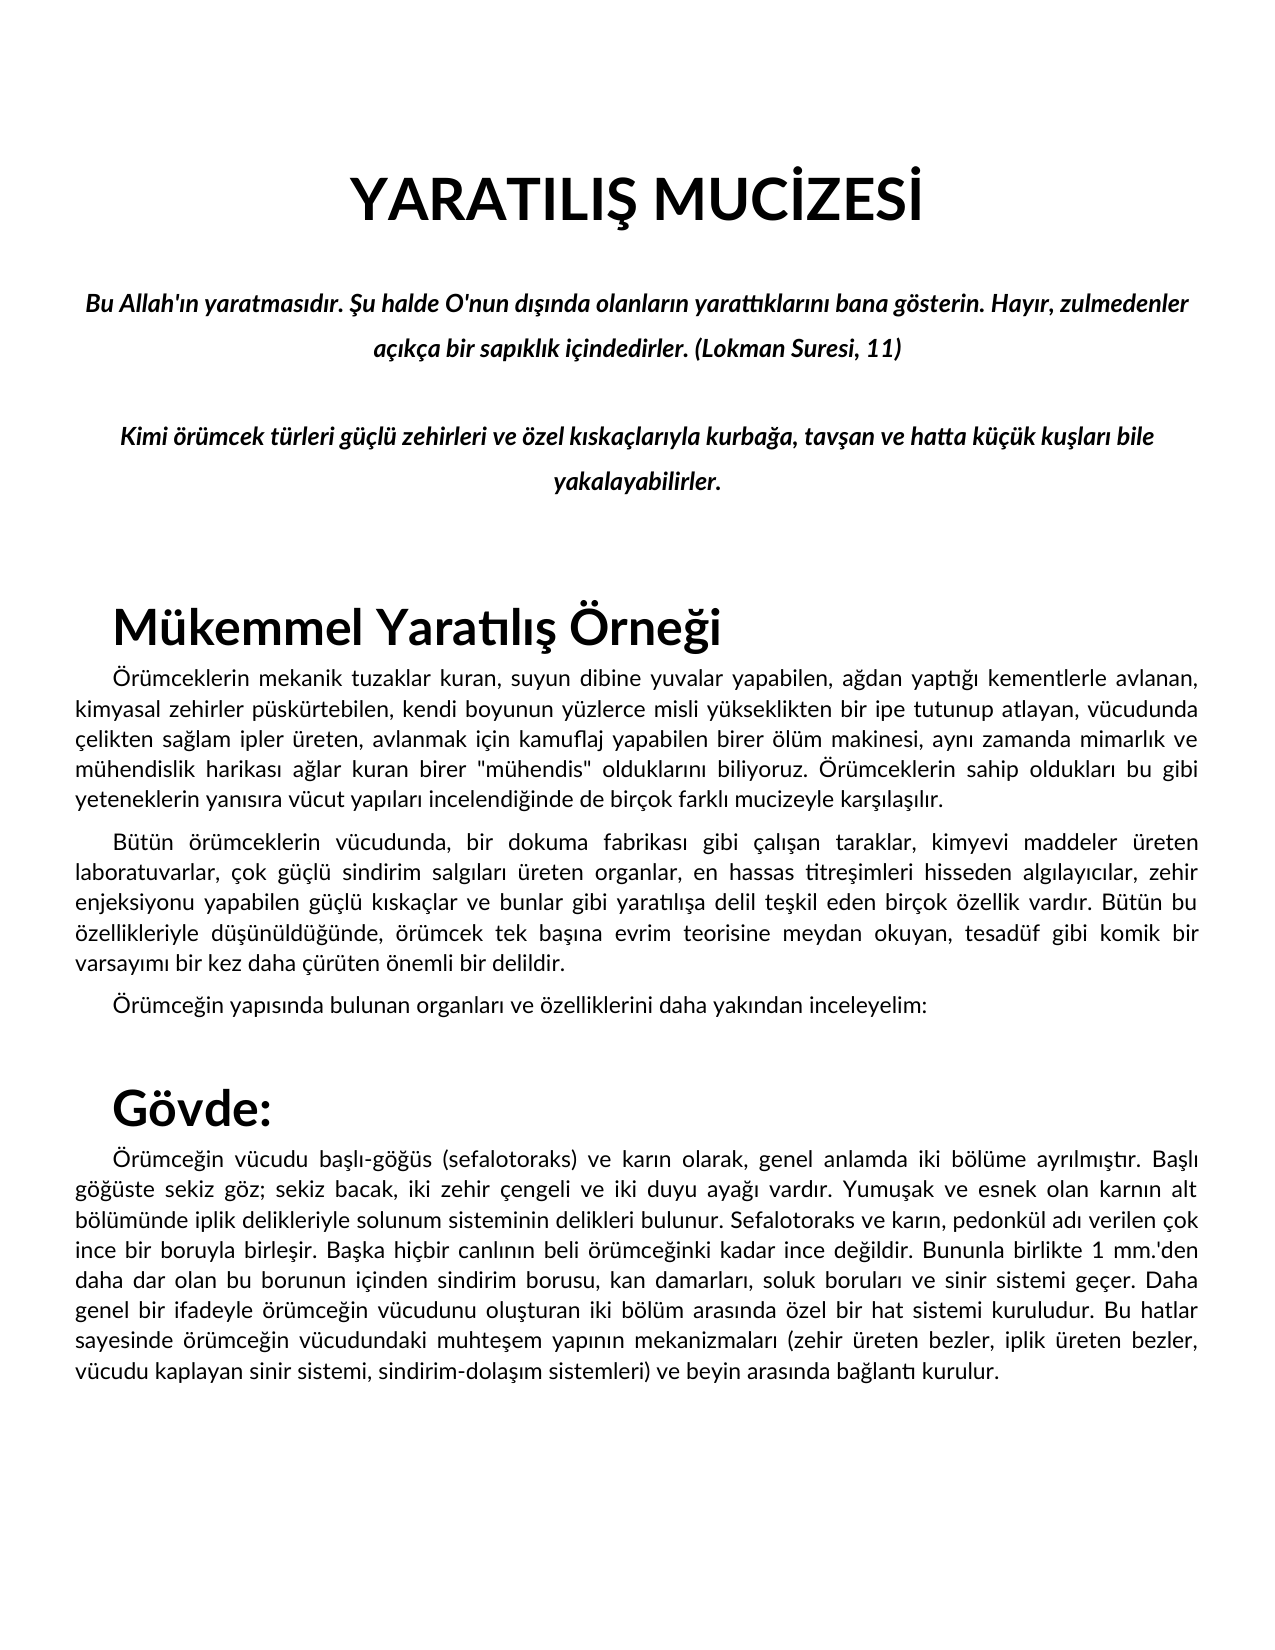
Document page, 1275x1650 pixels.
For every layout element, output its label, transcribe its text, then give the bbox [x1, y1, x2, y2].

text Örümceklerin mekanik tuzaklar kuran, suyun dibine yuvalar yapabilen, ağdan yaptığı kementlerle avlanan, kimyasal zehirler püskürtebilen, kendi boyunun yüzlerce misli yükseklikten bir ipe tutunup atlayan, vücudunda çelikten sağlam ipler üreten, avlanmak için kamuflaj yapabilen birer ölüm makinesi, aynı zamanda mimarlık ve mühendislik harikası ağlar kuran birer "mühendis" olduklarını biliyoruz. Örümceklerin sahip oldukları bu gibi yeteneklerin yanısıra vücut yapıları incelendiğinde de birçok farklı mucizeyle karşılaşılır. [75, 664, 1200, 812]
subtitle YARATILIŞ MUCİZESİ [75, 162, 1200, 232]
text Kimi örümcek türleri güçlü zehirleri ve özel kıskaçlarıyla kurbağa, tavşan ve hatta küçük kuşları bile yakalayabilirler. [75, 420, 1200, 495]
subtitle Gövde: [112, 1077, 1200, 1137]
text Bu Allah'ın yaratmasıdır. Şu halde O'nun dışında olanların yarattıklarını bana gösterin. Hayır, zulmedenler açıkça bir sapıklık içindedirler. (Lokman Suresi, 11) [75, 288, 1200, 363]
subtitle Mükemmel Yaratılış Örneği [112, 596, 1200, 656]
text Örümceğin vücudu başlı-göğüs (sefalotoraks) ve karın olarak, genel anlamda iki bölüme ayrılmıştır. Başlı göğüste sekiz göz; sekiz bacak, iki zehir çengeli ve iki duyu ayağı vardır. Yumuşak ve esnek olan karnın alt bölümünde iplik delikleriyle solunum sisteminin delikleri bulunur. Sefalotoraks ve karın, pedonkül adı verilen çok ince bir boruyla birleşir. Başka hiçbir canlının beli örümceğinki kadar ince değildir. Bununla birlikte 1 mm.'den daha dar olan bu borunun içinden sindirim borusu, kan damarları, soluk boruları ve sinir sistemi geçer. Daha genel bir ifadeyle örümceğin vücudunu oluşturan iki bölüm arasında özel bir hat sistemi kuruludur. Bu hatlar sayesinde örümceğin vücudundaki muhteşem yapının mekanizmaları (zehir üreten bezler, iplik üreten bezler, vücudu kaplayan sinir sistemi, sindirim-dolaşım sistemleri) ve beyin arasında bağlantı kurulur. [75, 1145, 1200, 1384]
text Örümceğin yapısında bulunan organları ve özelliklerini daha yakından inceleyelim: [75, 991, 1200, 1019]
text Bütün örümceklerin vücudunda, bir dokuma fabrikası gibi çalışan taraklar, kimyevi maddeler üreten laboratuvarlar, çok güçlü sindirim salgıları üreten organlar, en hassas titreşimleri hisseden algılayıcılar, zehir enjeksiyonu yapabilen güçlü kıskaçlar ve bunlar gibi yaratılışa delil teşkil eden birçok özellik vardır. Bütün bu özellikleriyle düşünüldüğünde, örümcek tek başına evrim teorisine meydan okuyan, tesadüf gibi komik bir varsayımı bir kez daha çürüten önemli bir delildir. [75, 828, 1200, 976]
